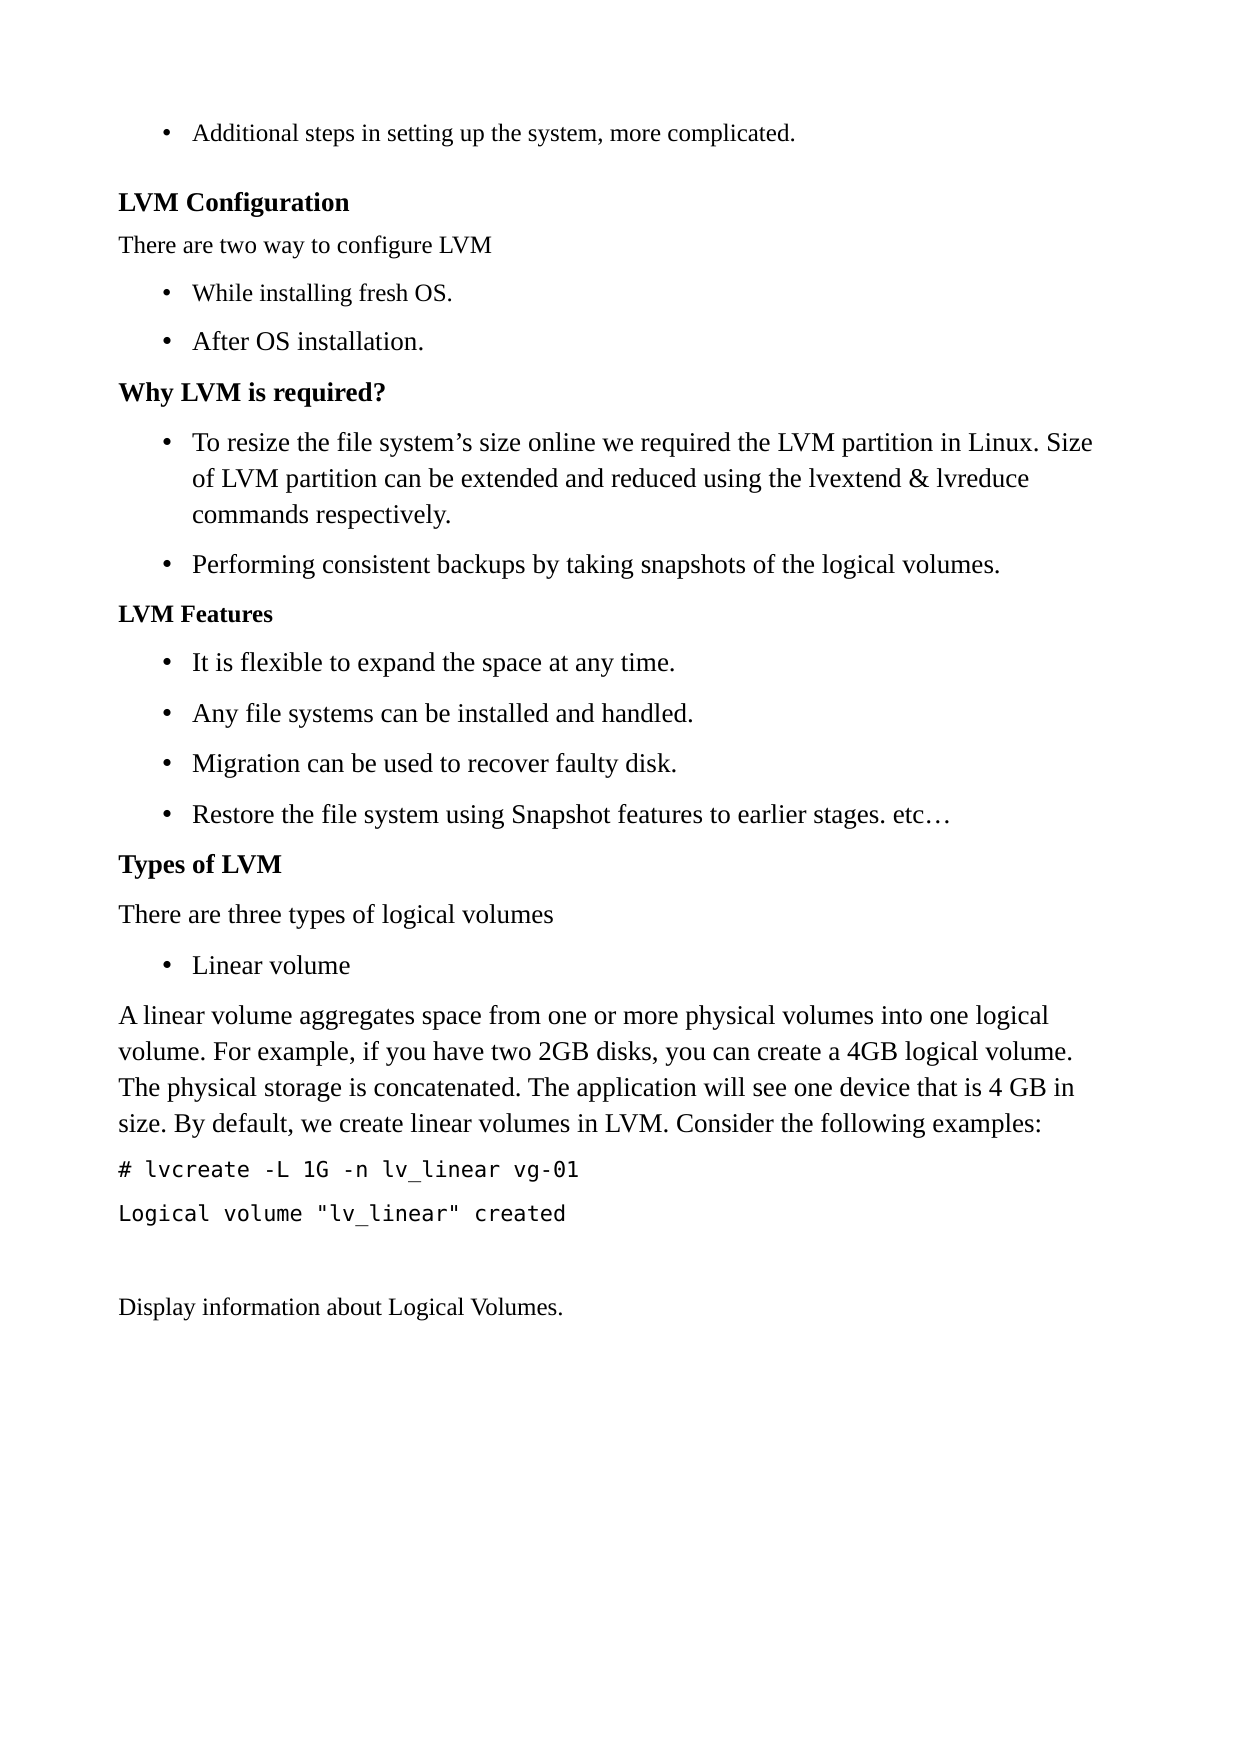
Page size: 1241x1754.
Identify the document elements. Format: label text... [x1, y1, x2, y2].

list Linear volume [162, 949, 1122, 980]
text Why LVM is required? [118, 376, 1122, 407]
text There are two way to configure LVM [118, 230, 1122, 259]
list Additional steps in setting up the system, more complicated. [162, 118, 1122, 147]
text LVM Features [118, 599, 1122, 627]
list Restore the file system using Snapshot features to earlier stages. etc… [162, 798, 1122, 829]
text Logical volume "lv_linear" created [118, 1201, 1122, 1226]
list Any file systems can be installed and handled. [162, 697, 1122, 728]
list To resize the file system’s size online we required the LVM partition in Linux. Size of LVM partition can be extended and reduced using the lvextend & lvreduce commands respectively. [162, 426, 1122, 529]
text There are three types of logical volumes [118, 899, 1122, 930]
text Types of LVM [118, 848, 1122, 879]
list It is flexible to expand the space at any time. [162, 646, 1122, 677]
text Display information about Logical Volumes. [118, 1292, 1122, 1321]
list After OS installation. [162, 325, 1122, 357]
list Performing consistent backups by taking snapshots of the logical volumes. [162, 548, 1122, 579]
text # lvcreate -L 1G -n lv_linear vg-01 [118, 1157, 1122, 1182]
subtitle LVM Configuration [118, 187, 1122, 218]
text A linear volume aggregates space from one or more physical volumes into one logical volume. For example, if you have two 2GB disks, you can create a 4GB logical volume. The physical storage is concatenated. The application will see one device that is 4 GB in size. By default, we create linear volumes in LVM. Consider the following examples: [118, 999, 1122, 1138]
list While installing fresh OS. [162, 278, 1122, 307]
list Migration can be used to recover faulty disk. [162, 747, 1122, 778]
